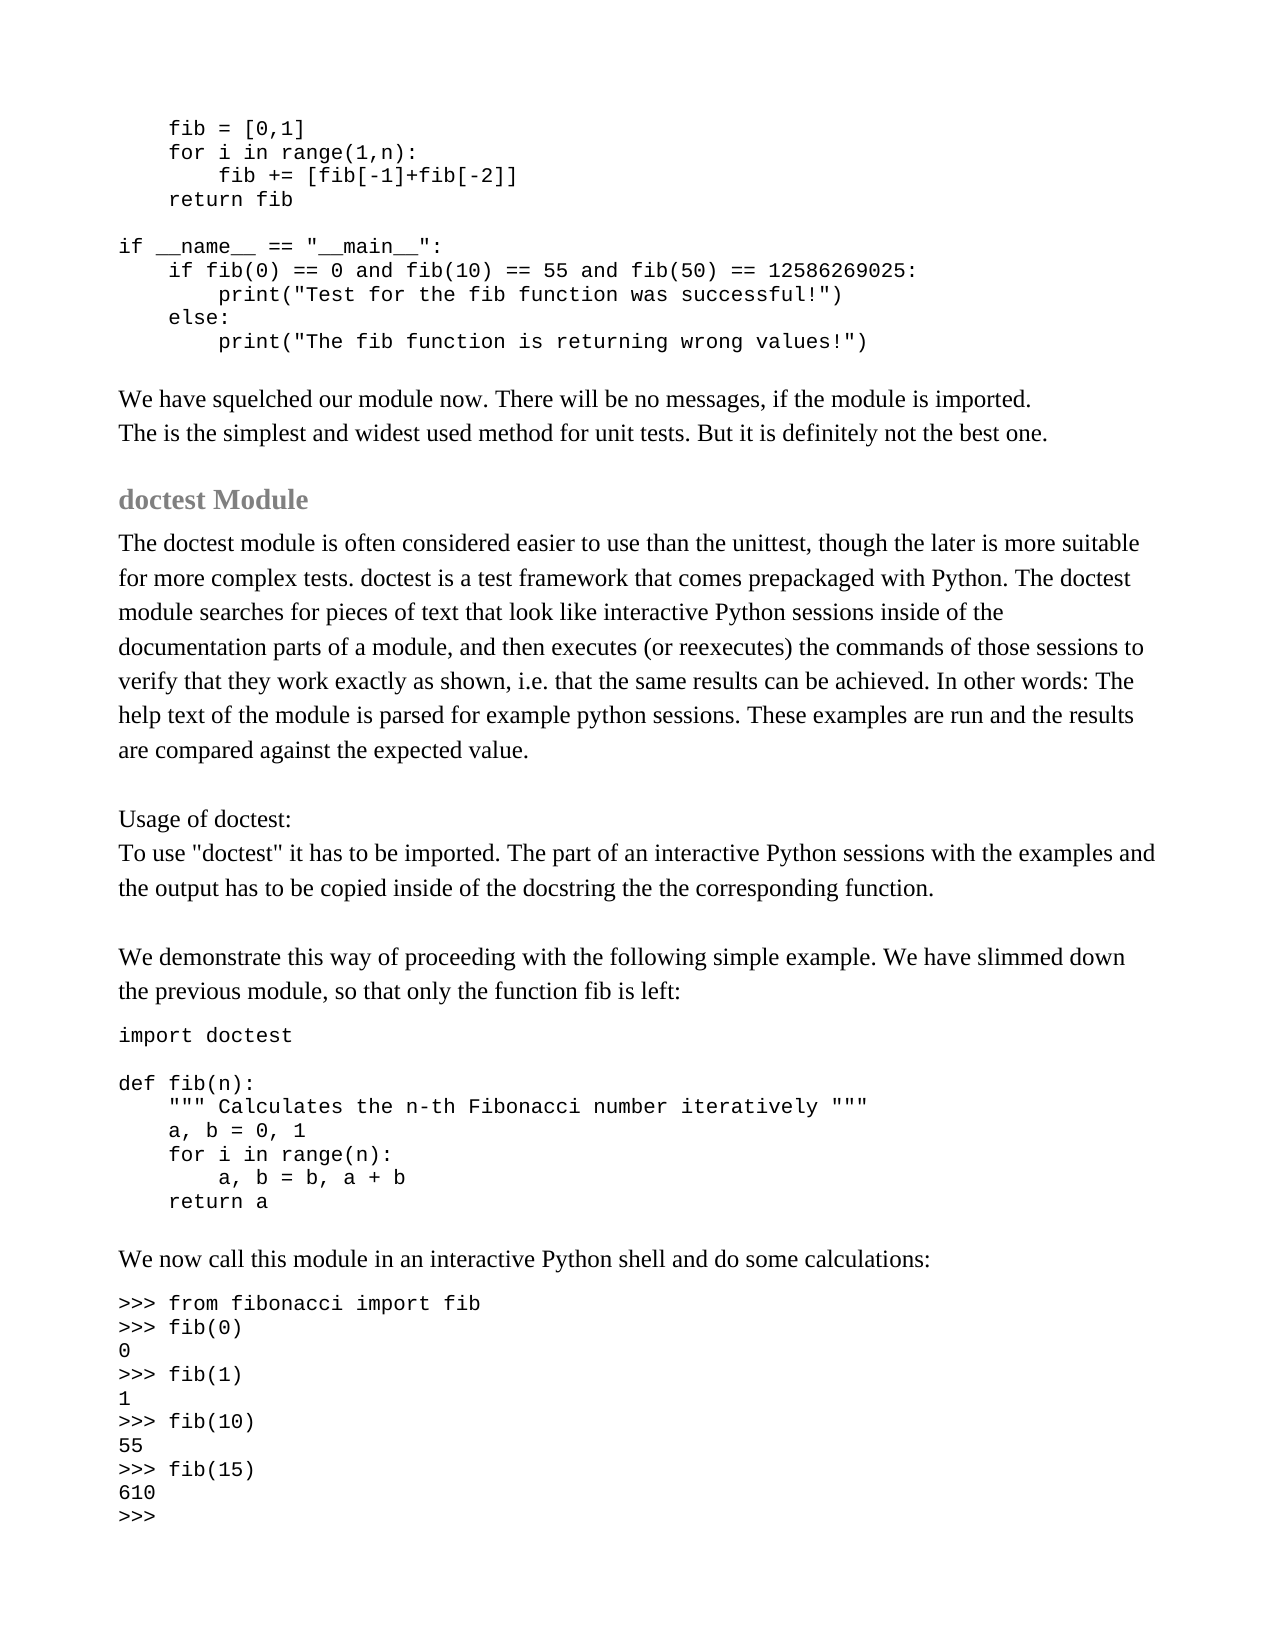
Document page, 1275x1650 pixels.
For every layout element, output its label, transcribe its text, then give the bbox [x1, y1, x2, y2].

text for i in range(1,n): [118, 142, 1157, 165]
text 610 [118, 1482, 1157, 1506]
text >>> [118, 1506, 1157, 1530]
text print("The fib function is returning wrong values!") [118, 331, 1157, 354]
text a, b = 0, 1 [118, 1120, 1157, 1144]
text if __name__ == "__main__": [118, 236, 1157, 260]
text """ Calculates the n-th Fibonacci number iteratively """ [118, 1096, 1157, 1120]
text The doctest module is often considered easier to use than the unittest, though the later is more suitable for more complex tests. doctest is a test framework that comes prepackaged with Python. The doctest module searches for pieces of text that look like interactive Python sessions inside of the documentation parts of a module, and then executes (or reexecutes) the commands of those sessions to verify that they work exactly as shown, i.e. that the same results can be achieved. In other words: The help text of the module is parsed for example python sessions. These examples are run and the results are compared against the expected value. Usage of doctest: To use "doctest" it has to be imported. The part of an interactive Python sessions with the examples and the output has to be copied inside of the docstring the the corresponding function. We demonstrate this way of proceeding with the following simple example. We have slimmed down the previous module, so that only the function fib is left: [118, 528, 1157, 1005]
text We now call this module in an interactive Python shell and do some calculations: [118, 1244, 1157, 1273]
text >>> from fibonacci import fib [118, 1293, 1157, 1317]
text import doctest [118, 1026, 1157, 1049]
text a, b = b, a + b [118, 1167, 1157, 1191]
text 55 [118, 1435, 1157, 1459]
text 0 [118, 1341, 1157, 1364]
text >>> fib(15) [118, 1459, 1157, 1482]
text We have squelched our module now. There will be no messages, if the module is imported. The is the simplest and widest used method for unit tests. But it is definitely not the best one. [118, 384, 1157, 447]
text 1 [118, 1388, 1157, 1411]
text fib = [0,1] [118, 118, 1157, 142]
text return a [118, 1191, 1157, 1215]
text print("Test for the fib function was successful!") [118, 284, 1157, 307]
text return fib [118, 189, 1157, 213]
text for i in range(n): [118, 1144, 1157, 1167]
text if fib(0) == 0 and fib(10) == 55 and fib(50) == 12586269025: [118, 260, 1157, 284]
text def fib(n): [118, 1073, 1157, 1096]
text else: [118, 307, 1157, 331]
text >>> fib(1) [118, 1364, 1157, 1388]
text >>> fib(10) [118, 1411, 1157, 1435]
text fib += [fib[-1]+fib[-2]] [118, 165, 1157, 189]
text >>> fib(0) [118, 1317, 1157, 1341]
subtitle doctest Module [118, 482, 1157, 516]
